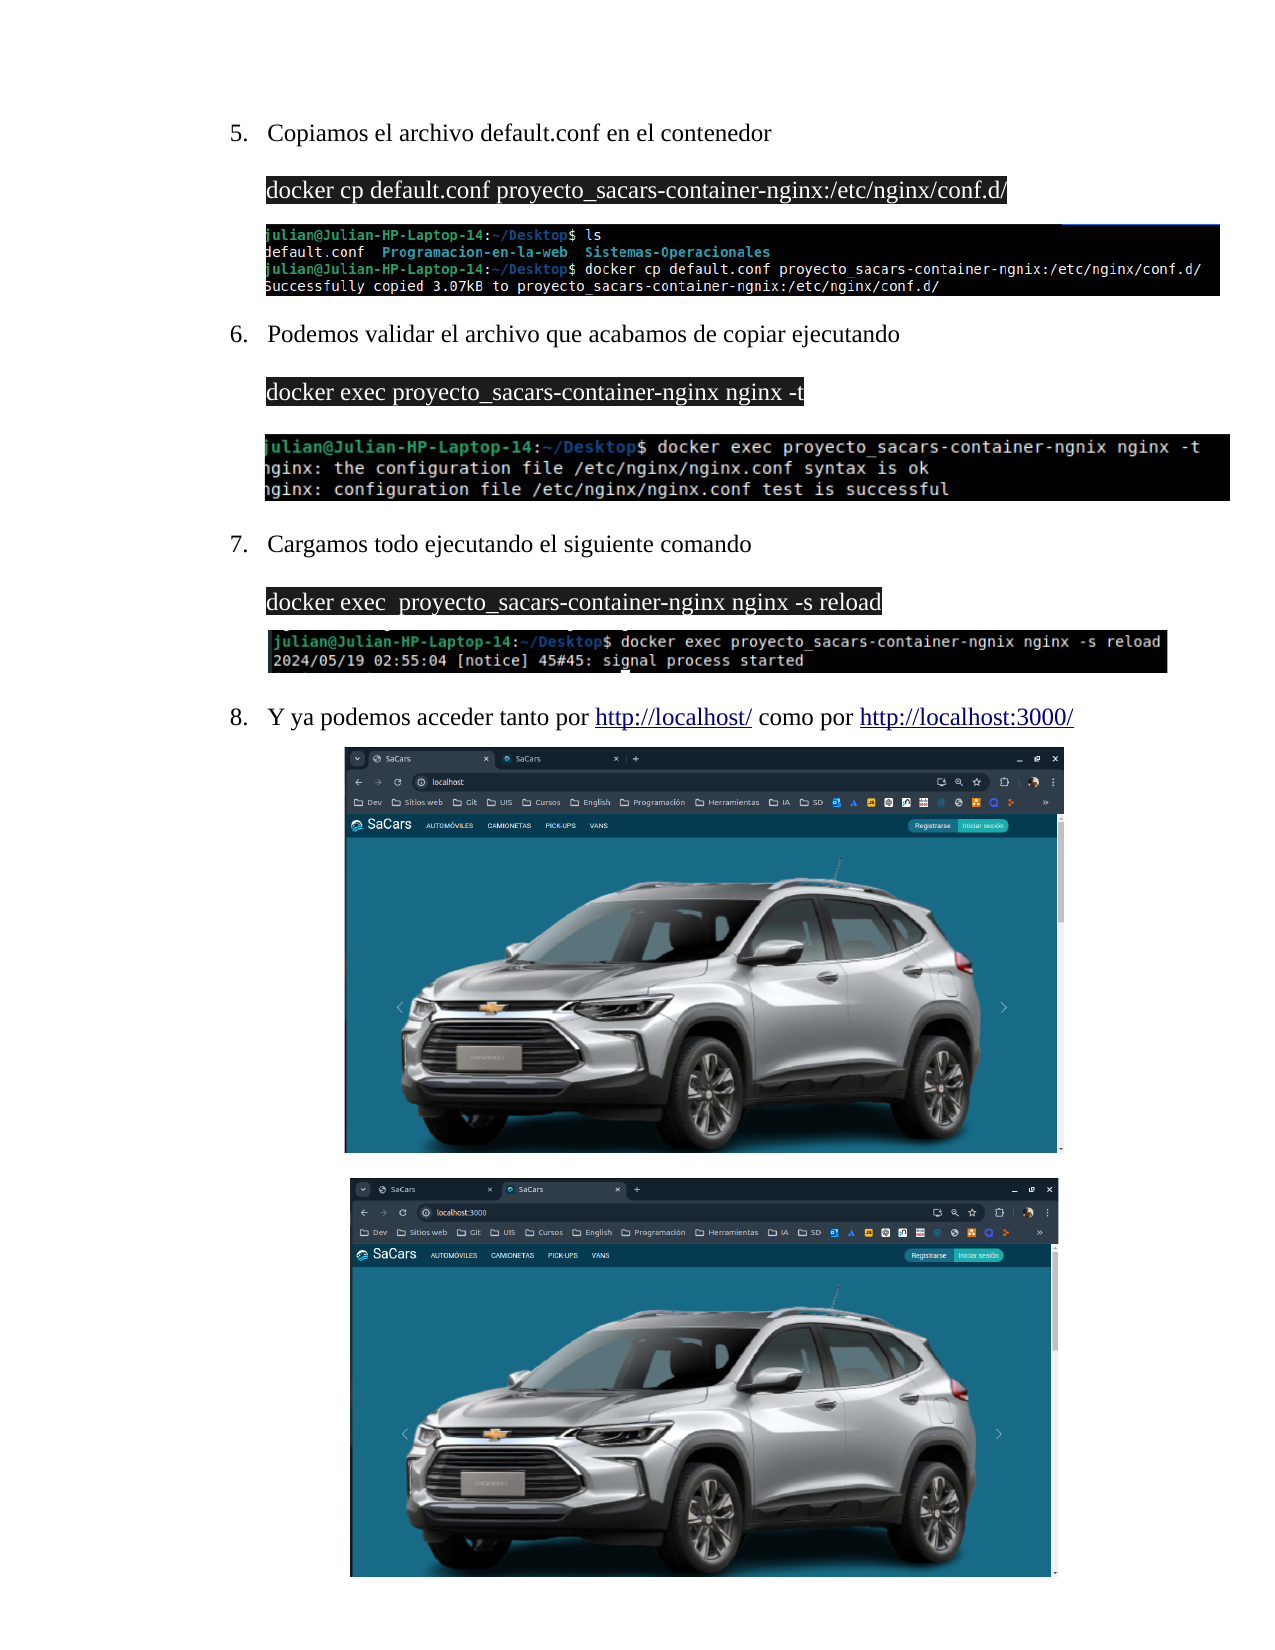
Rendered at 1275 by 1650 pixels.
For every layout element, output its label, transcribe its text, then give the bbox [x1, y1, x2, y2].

picture [266, 224, 1220, 296]
list Cargamos todo ejecutando el siguiente comando [229, 529, 1157, 558]
list Podemos validar el archivo que acabamos de copiar ejecutando [229, 319, 1157, 348]
picture [264, 434, 1230, 501]
list Y ya podemos acceder tanto por http://localhost/ como por http://localhost:3000/ [229, 702, 1157, 730]
text docker exec proyecto_sacars-container-nginx nginx -t [118, 377, 1157, 406]
picture [350, 1178, 1059, 1577]
picture [268, 630, 1168, 673]
text docker cp default.conf proyecto_sacars-container-nginx:/etc/nginx/conf.d/ [118, 176, 1157, 204]
list Copiamos el archivo default.conf en el contenedor [229, 118, 1157, 147]
picture [344, 747, 1064, 1153]
text docker exec proyecto_sacars-container-nginx nginx -s reload [118, 587, 1157, 615]
